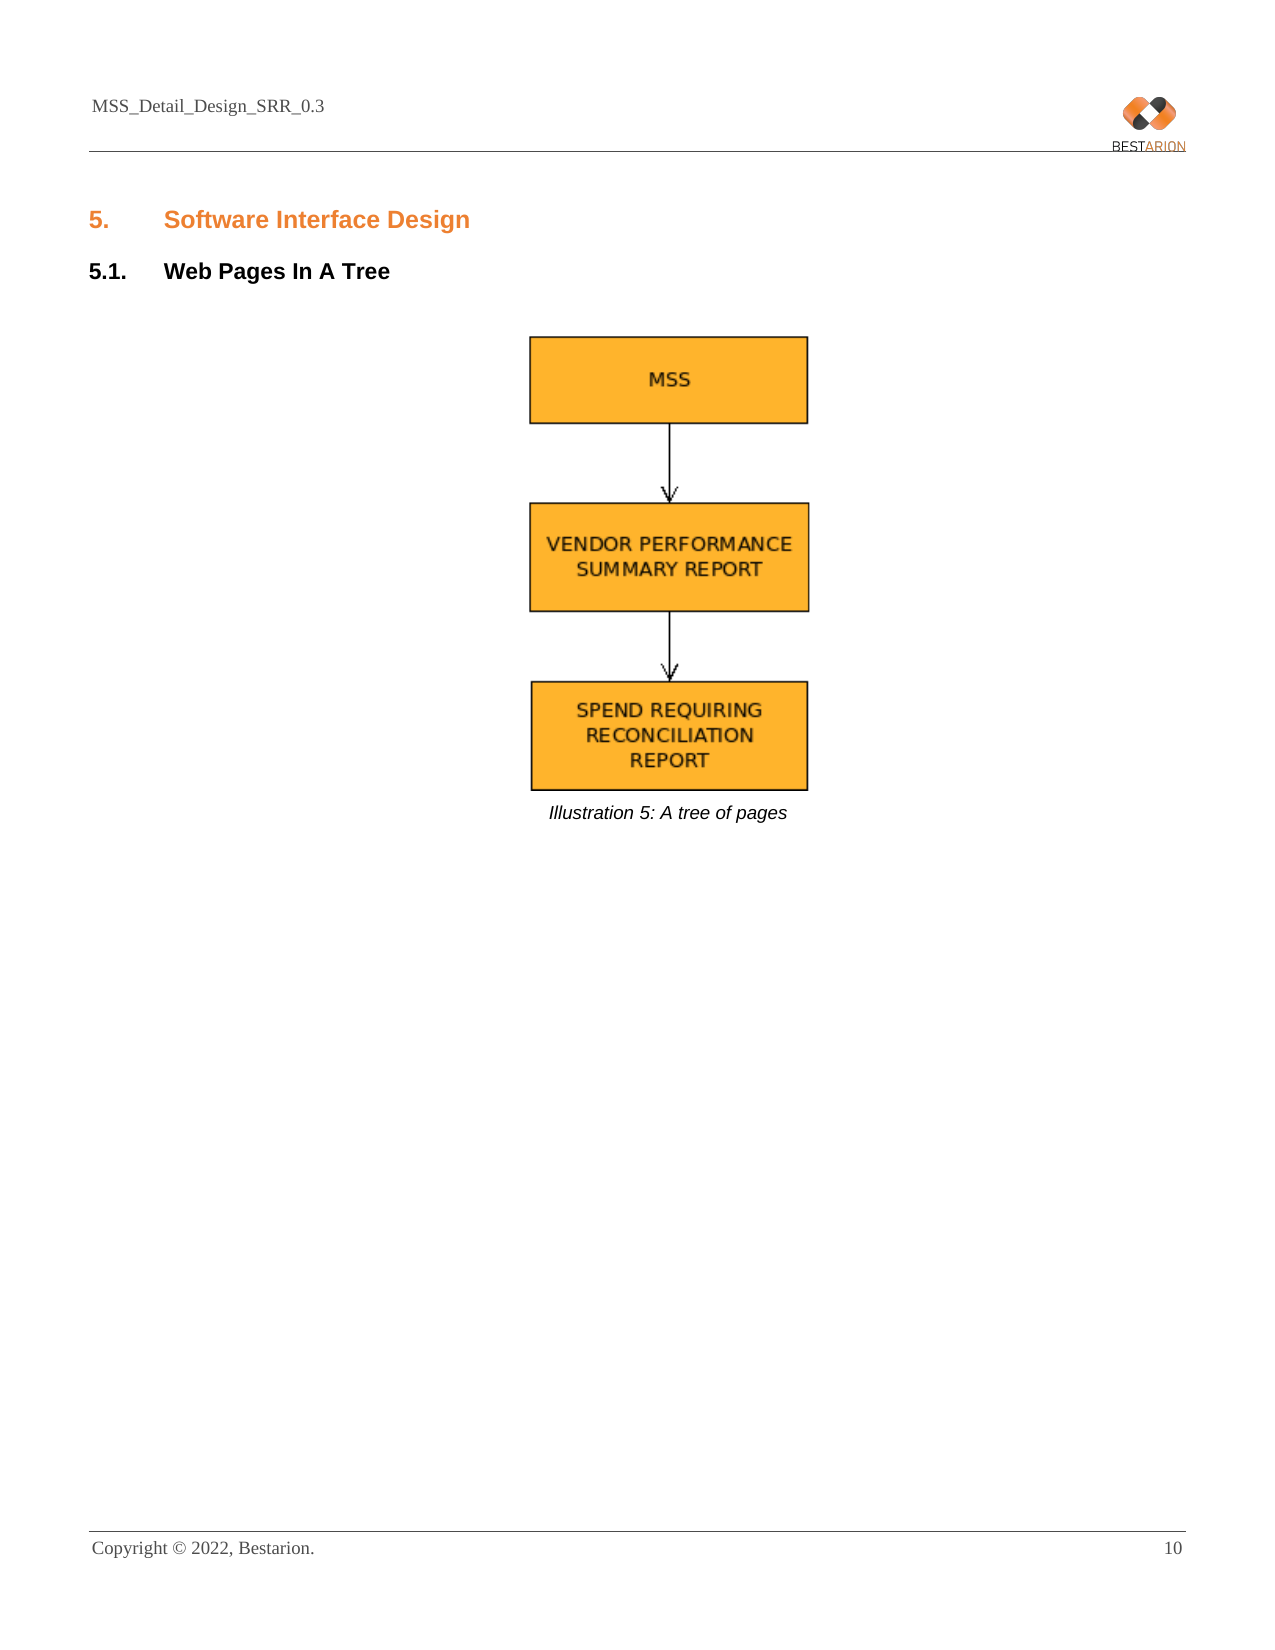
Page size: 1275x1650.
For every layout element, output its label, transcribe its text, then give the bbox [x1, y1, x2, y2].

text Illustration 5: A tree of pages [159, 348, 1179, 823]
picture [528, 336, 810, 791]
subtitle Software Interface Design [88, 206, 1186, 234]
subtitle Web Pages In A Tree [88, 258, 1186, 284]
picture [1111, 88, 1187, 164]
